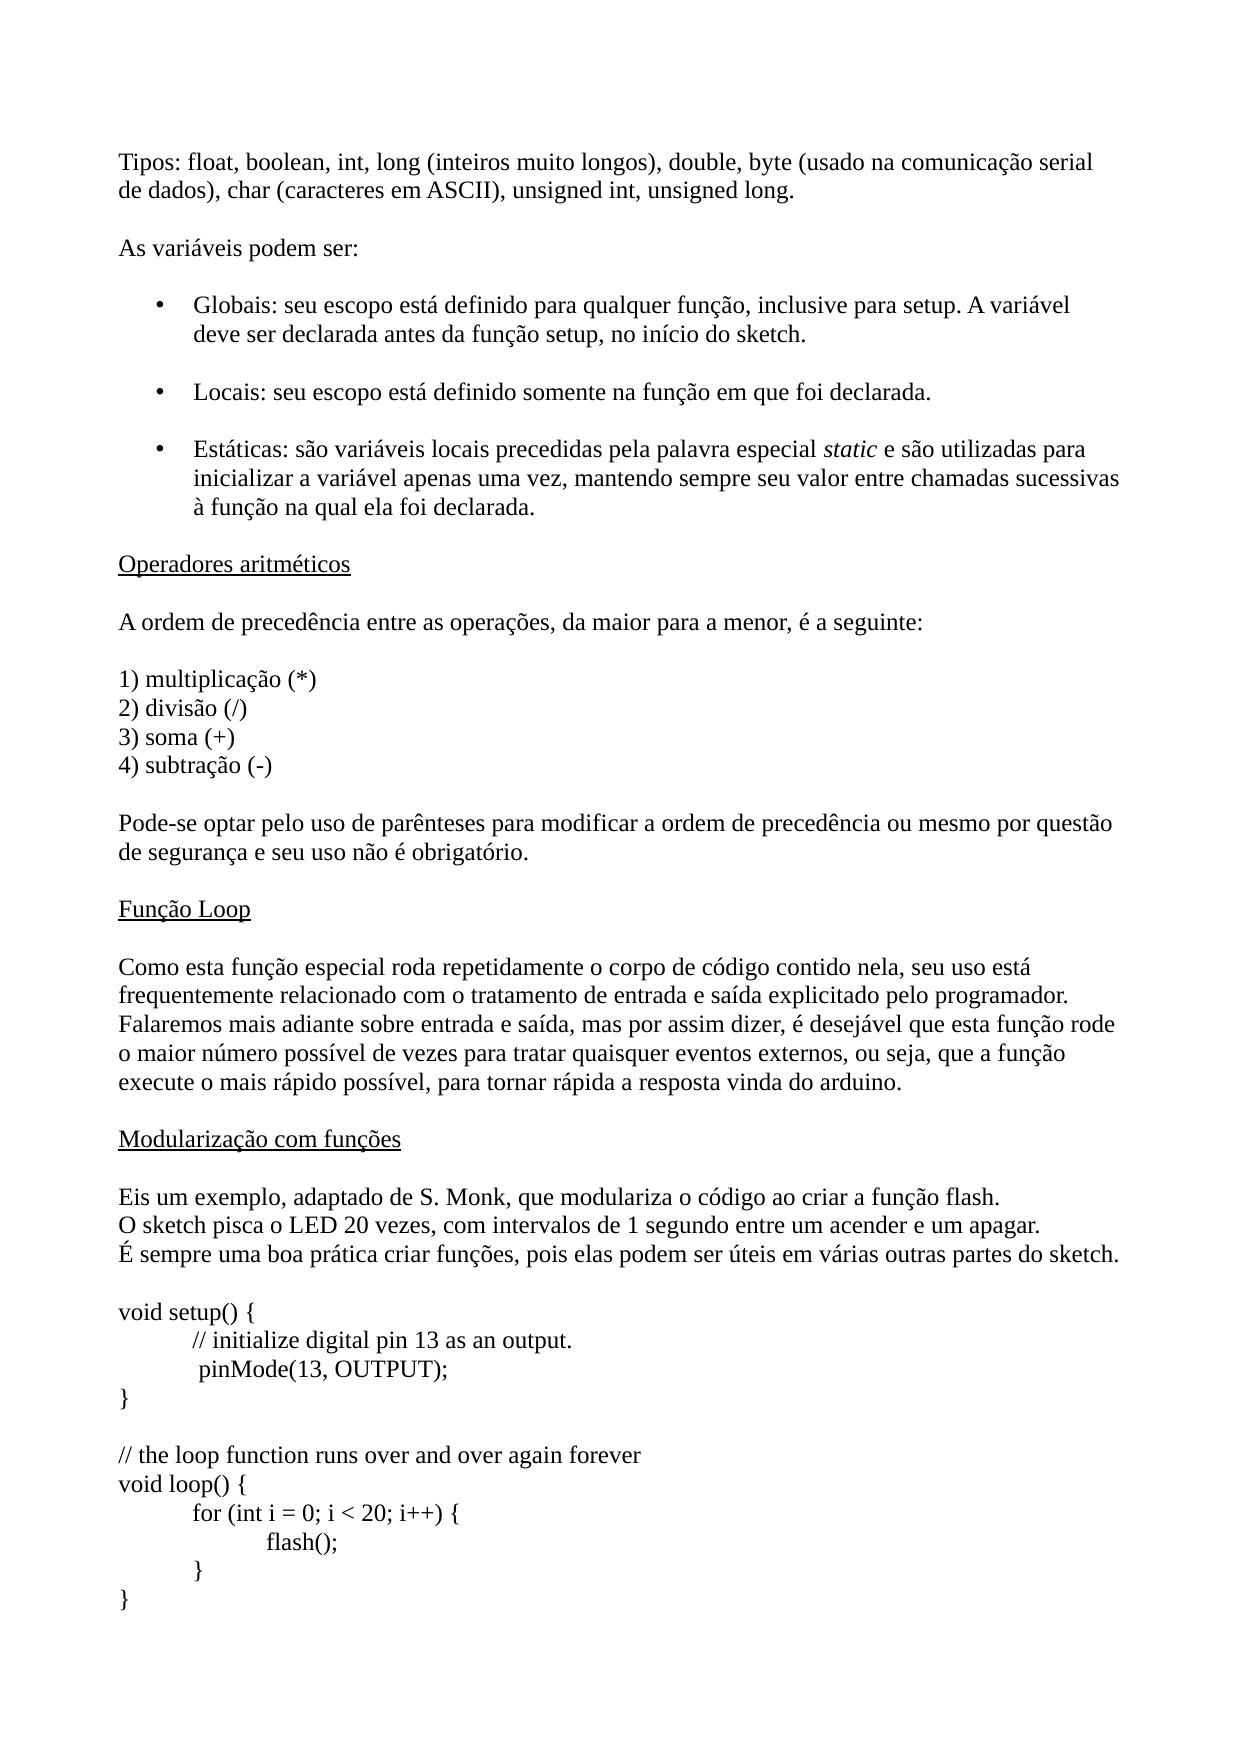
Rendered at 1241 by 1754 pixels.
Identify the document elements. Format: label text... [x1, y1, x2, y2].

text A ordem de precedência entre as operações, da maior para a menor, é a seguinte: [118, 607, 1122, 636]
text Tipos: float, boolean, int, long (inteiros muito longos), double, byte (usado na comunicação serial de dados), char (caracteres em ASCII), unsigned int, unsigned long. [118, 147, 1122, 204]
text void setup() { // initialize digital pin 13 as an output. pinMode(13, OUTPUT); } // the loop function runs over and over again forever void loop() { for (int i = 0; i < 20; i++) { [118, 1297, 1122, 1527]
text } } [118, 1556, 1122, 1613]
text 2) divisão (/) [118, 693, 1122, 722]
text 3) soma (+) [118, 722, 1122, 751]
text As variáveis podem ser: [118, 233, 1122, 262]
list Globais: seu escopo está definido para qualquer função, inclusive para setup. A variável deve ser declarada antes da função setup, no início do sketch. [156, 291, 1122, 348]
text 4) subtração (-) [118, 751, 1122, 779]
text 1) multiplicação (*) [118, 664, 1122, 693]
text Modularização com funções [118, 1124, 1122, 1153]
text flash(); [118, 1527, 1122, 1556]
text Função Loop [118, 894, 1122, 923]
list Locais: seu escopo está definido somente na função em que foi declarada. [156, 377, 1122, 406]
text Como esta função especial roda repetidamente o corpo de código contido nela, seu uso está frequentemente relacionado com o tratamento de entrada e saída explicitado pelo programador. Falaremos mais adiante sobre entrada e saída, mas por assim dizer, é desejável que esta função rode o maior número possível de vezes para tratar quaisquer eventos externos, ou seja, que a função execute o mais rápido possível, para tornar rápida a resposta vinda do arduino. [118, 952, 1122, 1096]
list Estáticas: são variáveis locais precedidas pela palavra especial static e são utilizadas para inicializar a variável apenas uma vez, mantendo sempre seu valor entre chamadas sucessivas à função na qual ela foi declarada. [156, 434, 1122, 521]
text Eis um exemplo, adaptado de S. Monk, que modulariza o código ao criar a função flash. [118, 1182, 1122, 1211]
text Pode-se optar pelo uso de parênteses para modificar a ordem de precedência ou mesmo por questão de segurança e seu uso não é obrigatório. [118, 808, 1122, 866]
text Operadores aritméticos [118, 549, 1122, 578]
text É sempre uma boa prática criar funções, pois elas podem ser úteis em várias outras partes do sketch. [118, 1239, 1122, 1268]
text O sketch pisca o LED 20 vezes, com intervalos de 1 segundo entre um acender e um apagar. [118, 1211, 1122, 1239]
